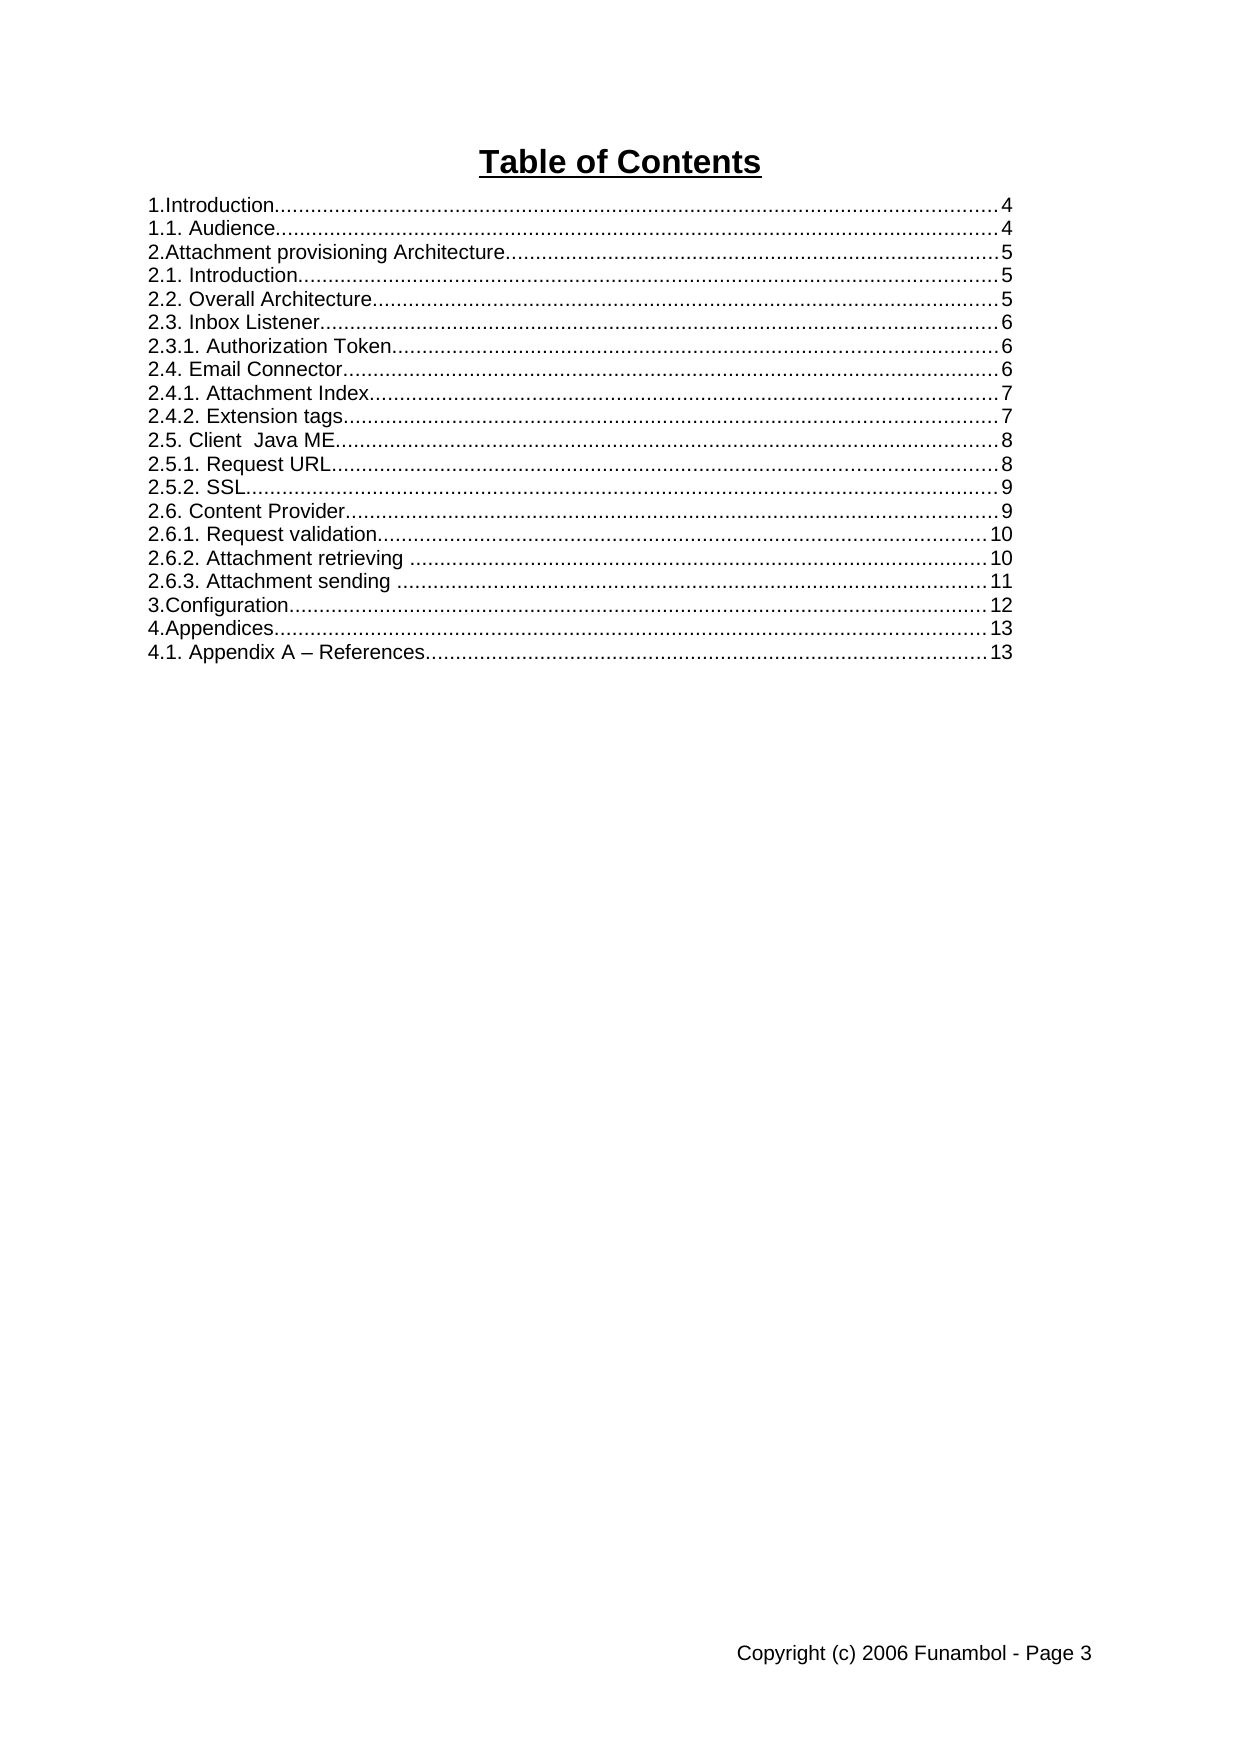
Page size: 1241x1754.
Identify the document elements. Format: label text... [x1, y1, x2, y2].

text 2.3. Inbox Listener 6 [148, 311, 1093, 334]
text 2.6.3. Attachment sending 11 [148, 570, 1093, 593]
text 2.2. Overall Architecture 5 [148, 287, 1093, 311]
text 2.6.2. Attachment retrieving 10 [148, 546, 1093, 570]
text 2.Attachment provisioning Architecture 5 [148, 240, 1093, 264]
text 2.6. Content Provider 9 [148, 499, 1093, 523]
text 2.5. Client Java ME 8 [148, 428, 1093, 452]
text 3.Configuration 12 [148, 593, 1093, 617]
text 4.Appendices 13 [148, 617, 1093, 640]
text 2.4.2. Extension tags 7 [148, 405, 1093, 428]
text 1.1. Audience 4 [148, 217, 1093, 240]
text 4.1. Appendix A – References 13 [148, 640, 1093, 664]
text 1.Introduction 4 [148, 193, 1093, 217]
text 2.4.1. Attachment Index. 7 [148, 381, 1093, 405]
text 2.1. Introduction 5 [148, 264, 1093, 287]
subtitle Table of Contents [148, 143, 1093, 181]
text 2.4. Email Connector 6 [148, 358, 1093, 381]
text 2.3.1. Authorization Token 6 [148, 334, 1093, 358]
text 2.5.1. Request URL 8 [148, 452, 1093, 476]
text 2.6.1. Request validation 10 [148, 523, 1093, 546]
text 2.5.2. SSL 9 [148, 476, 1093, 499]
